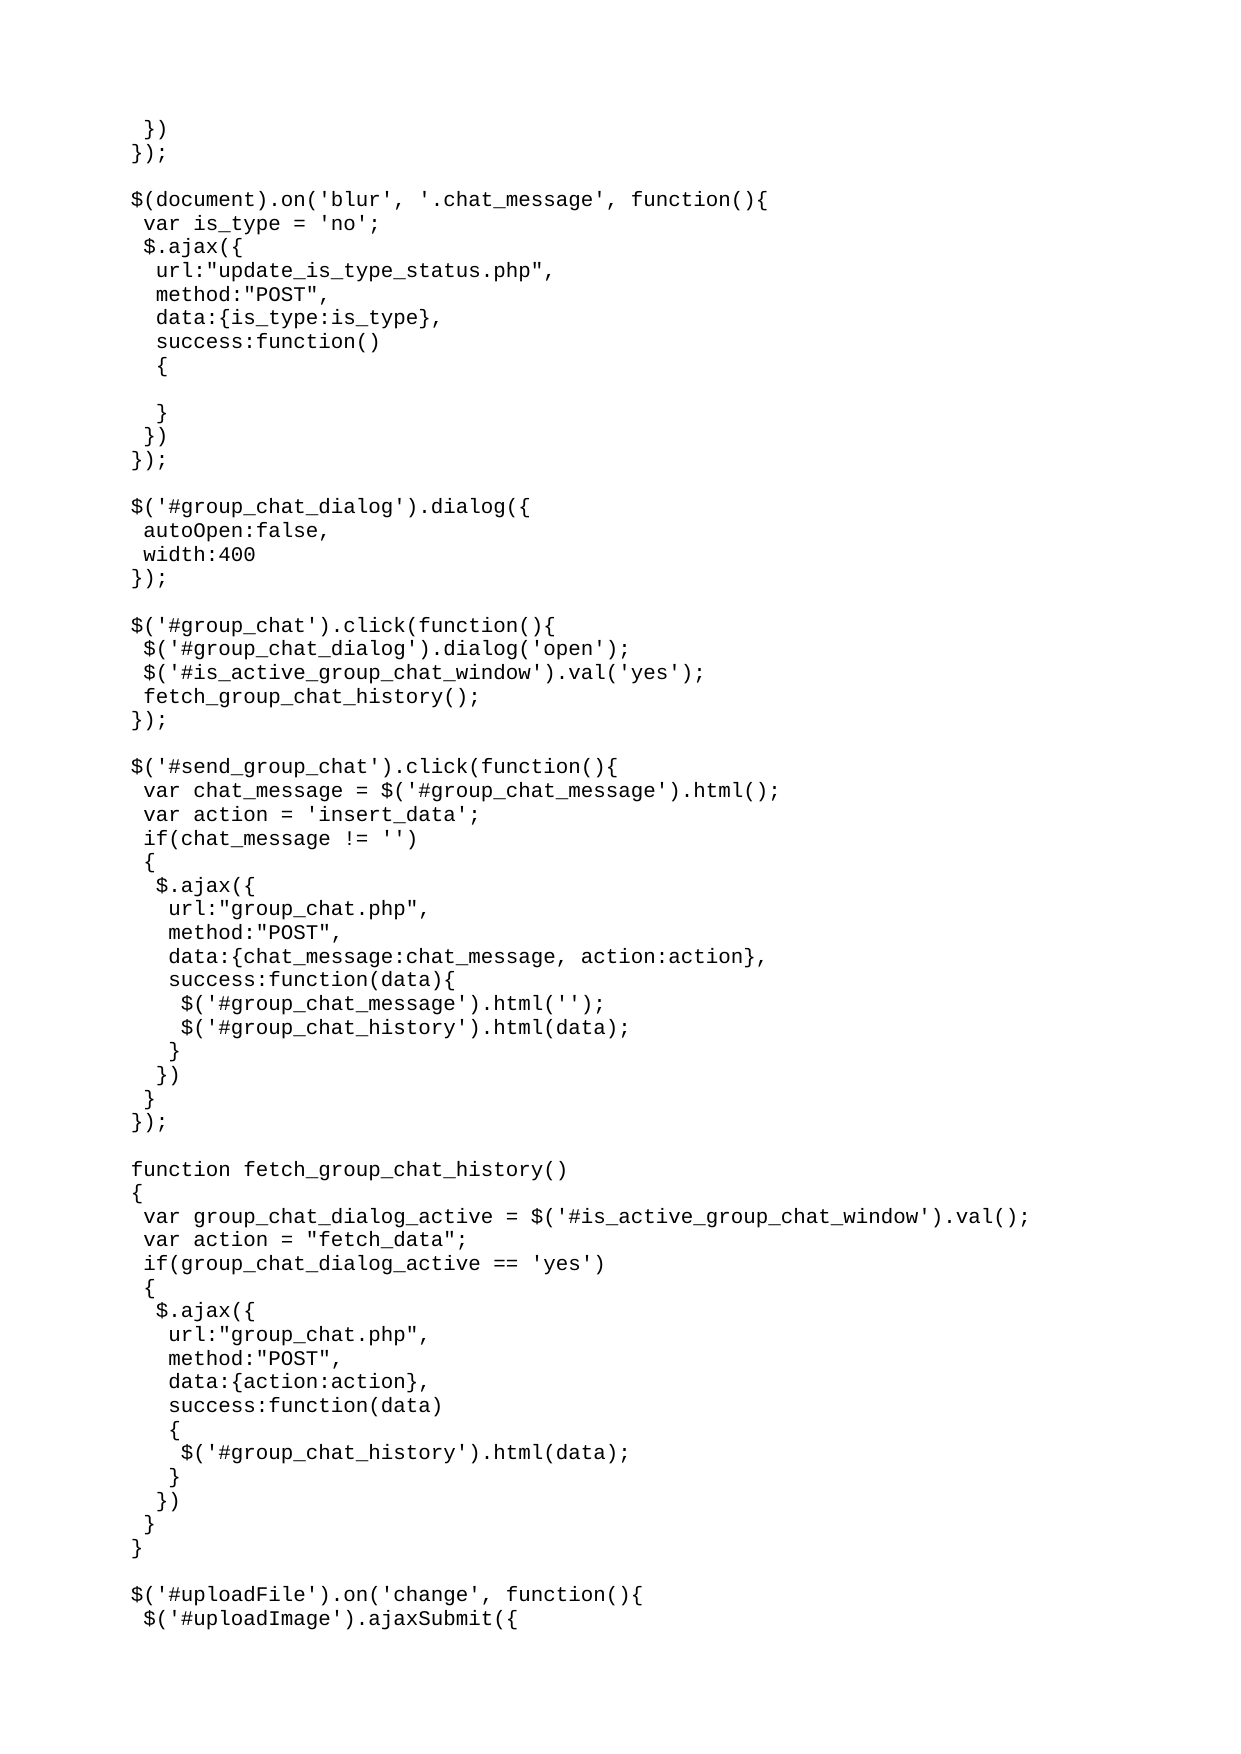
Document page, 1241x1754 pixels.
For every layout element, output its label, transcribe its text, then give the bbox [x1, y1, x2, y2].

text { [118, 851, 1122, 875]
text $('#group_chat_history').html(data); [118, 1017, 1122, 1040]
text $('#uploadImage').ajaxSubmit({ [118, 1608, 1122, 1631]
text }); [118, 567, 1122, 591]
text $.ajax({ [118, 875, 1122, 898]
text } [118, 402, 1122, 426]
text { [118, 354, 1122, 378]
text $(document).on('blur', '.chat_message', function(){ [118, 189, 1122, 213]
text autoOpen:false, [118, 520, 1122, 544]
text $.ajax({ [118, 1300, 1122, 1324]
text $('#group_chat').click(function(){ [118, 615, 1122, 638]
text { [118, 1277, 1122, 1300]
text } [118, 1040, 1122, 1064]
text data:{chat_message:chat_message, action:action}, [118, 946, 1122, 969]
text url:"group_chat.php", [118, 1324, 1122, 1348]
text width:400 [118, 544, 1122, 567]
text method:"POST", [118, 284, 1122, 307]
text method:"POST", [118, 1348, 1122, 1371]
text success:function(data){ [118, 969, 1122, 993]
text } [118, 1513, 1122, 1537]
text if(group_chat_dialog_active == 'yes') [118, 1253, 1122, 1277]
text }) [118, 1489, 1122, 1513]
text }) [118, 426, 1122, 449]
text }); [118, 142, 1122, 165]
text { [118, 1419, 1122, 1442]
text success:function(data) [118, 1395, 1122, 1419]
text $('#is_active_group_chat_window').val('yes'); [118, 662, 1122, 686]
text if(chat_message != '') [118, 827, 1122, 851]
text var action = 'insert_data'; [118, 804, 1122, 827]
text data:{action:action}, [118, 1371, 1122, 1395]
text { [118, 1182, 1122, 1206]
text function fetch_group_chat_history() [118, 1158, 1122, 1182]
text $('#group_chat_history').html(data); [118, 1442, 1122, 1466]
text } [118, 1537, 1122, 1561]
text }); [118, 709, 1122, 733]
text url:"group_chat.php", [118, 898, 1122, 922]
text fetch_group_chat_history(); [118, 686, 1122, 709]
text $('#group_chat_dialog').dialog('open'); [118, 638, 1122, 662]
text $('#group_chat_dialog').dialog({ [118, 496, 1122, 520]
text method:"POST", [118, 922, 1122, 946]
text $('#group_chat_message').html(''); [118, 993, 1122, 1017]
text $('#send_group_chat').click(function(){ [118, 757, 1122, 780]
text } [118, 1466, 1122, 1489]
text }); [118, 1111, 1122, 1135]
text var action = "fetch_data"; [118, 1229, 1122, 1253]
text var group_chat_dialog_active = $('#is_active_group_chat_window').val(); [118, 1206, 1122, 1229]
text success:function() [118, 331, 1122, 354]
text } [118, 1088, 1122, 1111]
text }) [118, 1064, 1122, 1088]
text }); [118, 449, 1122, 473]
text var chat_message = $('#group_chat_message').html(); [118, 780, 1122, 804]
text }) [118, 118, 1122, 142]
text var is_type = 'no'; [118, 213, 1122, 236]
text $('#uploadFile').on('change', function(){ [118, 1584, 1122, 1608]
text $.ajax({ [118, 236, 1122, 260]
text url:"update_is_type_status.php", [118, 260, 1122, 284]
text data:{is_type:is_type}, [118, 307, 1122, 331]
